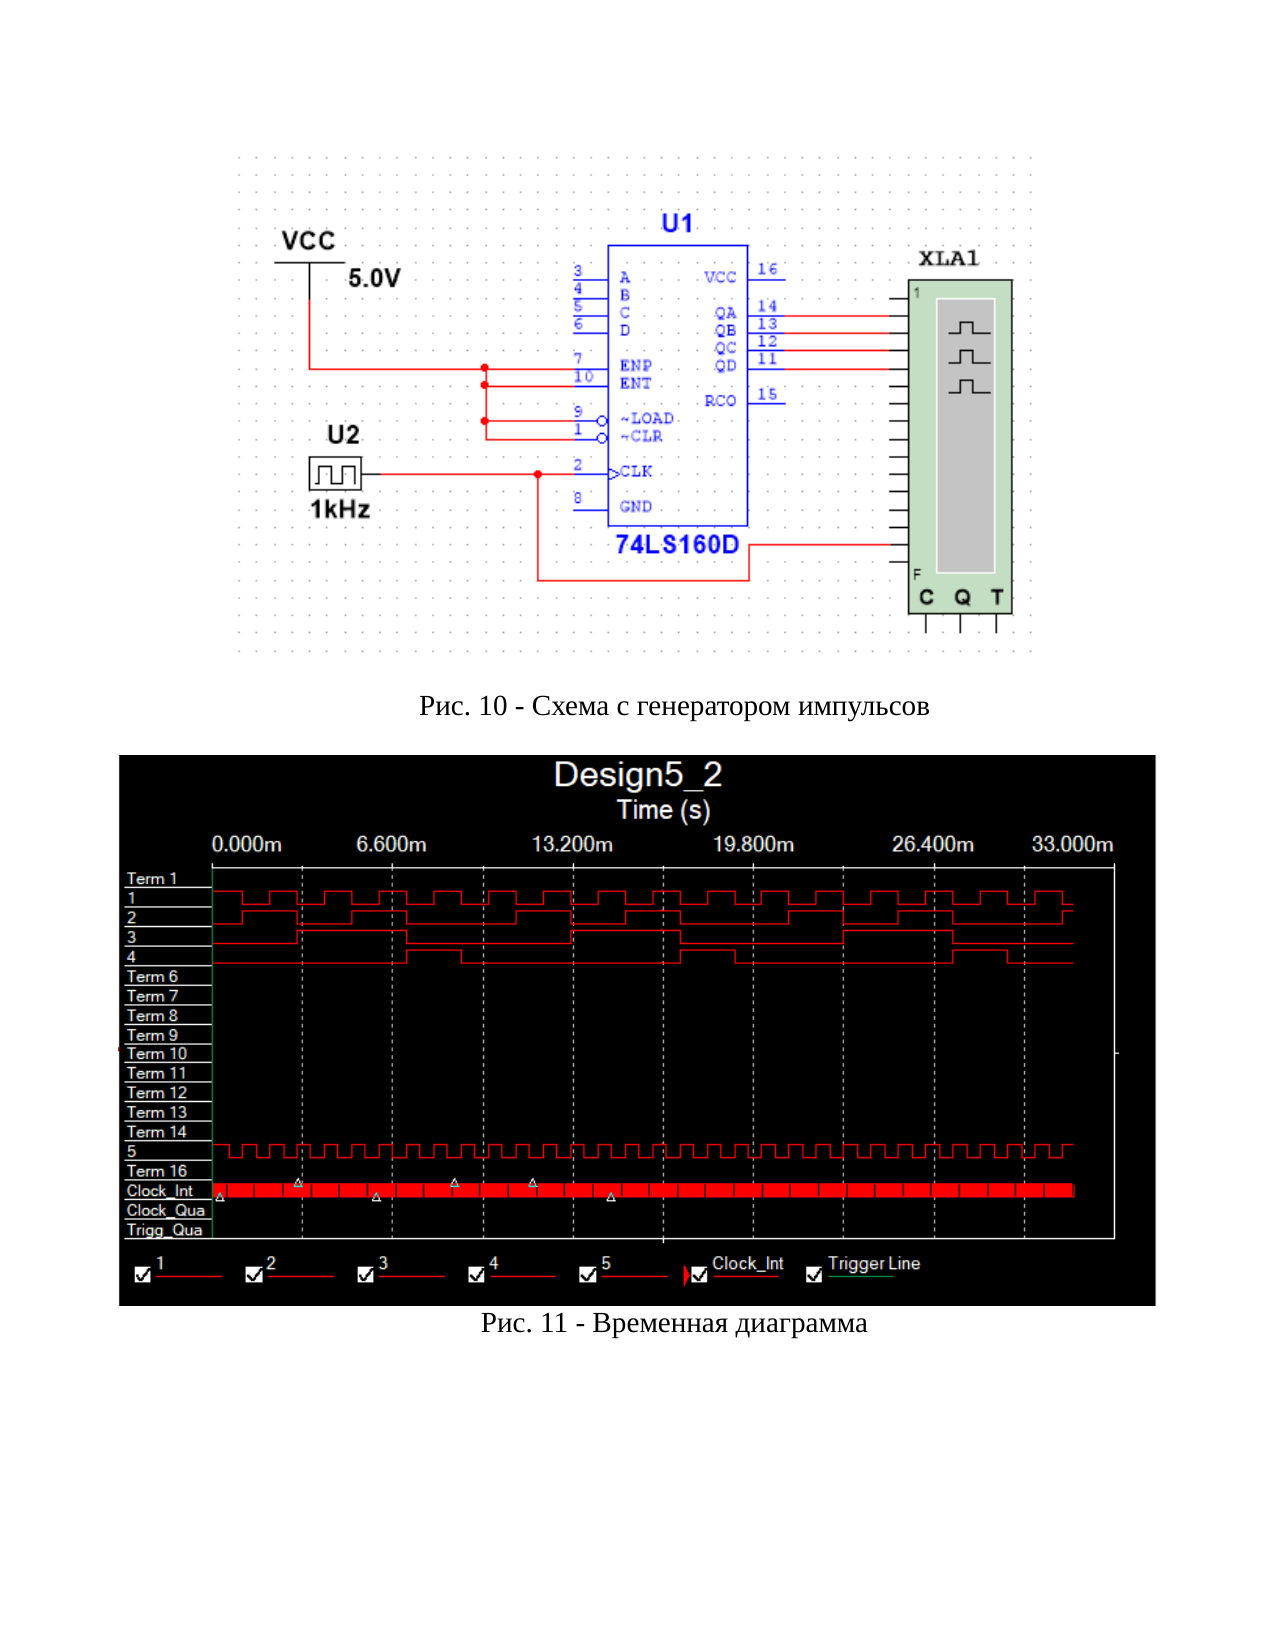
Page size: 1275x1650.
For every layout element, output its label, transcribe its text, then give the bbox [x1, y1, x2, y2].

text Рис. 10 - Схема с генератором импульсов [118, 688, 1157, 722]
text Рис. 11 - Временная диаграмма [118, 1306, 1157, 1339]
picture [118, 755, 1157, 1306]
picture [237, 151, 1038, 668]
